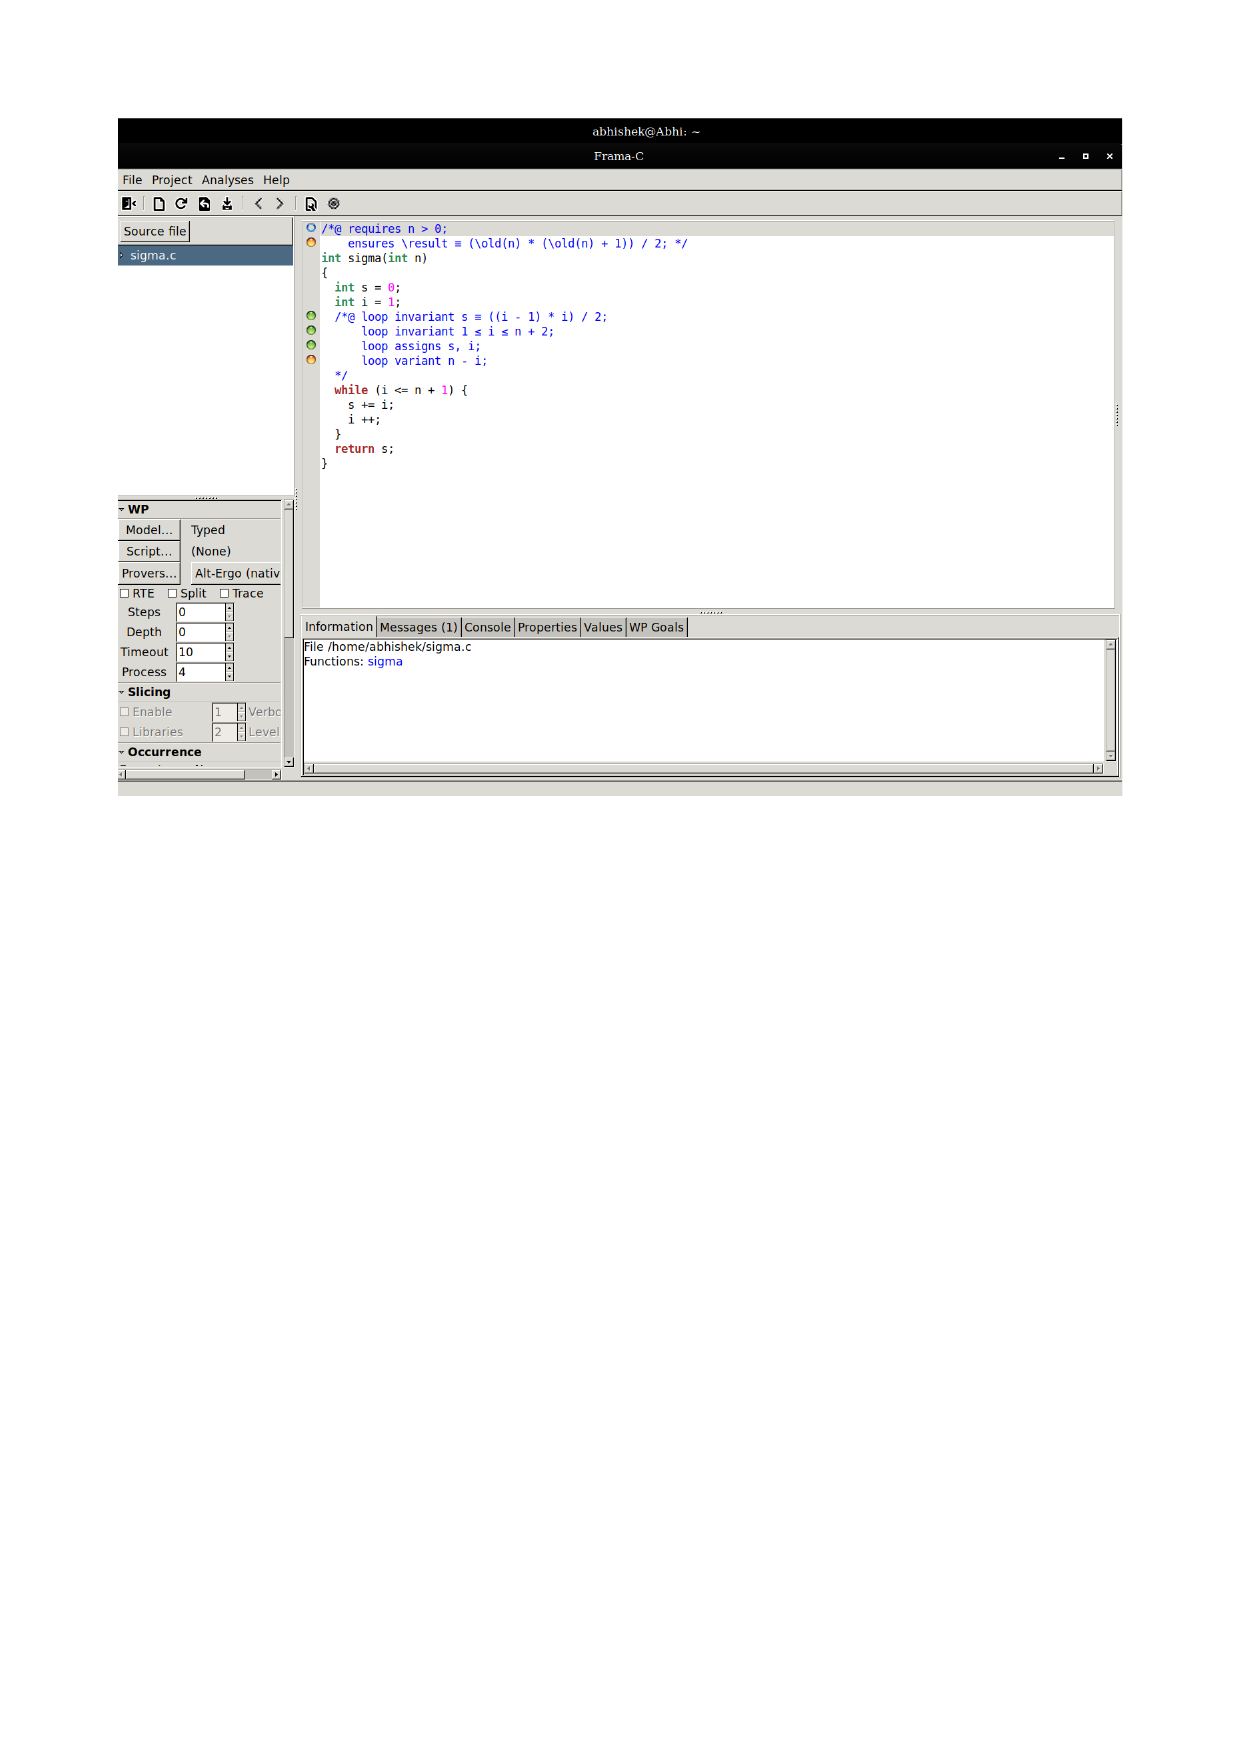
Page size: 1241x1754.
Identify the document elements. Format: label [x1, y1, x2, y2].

picture [118, 118, 1123, 796]
